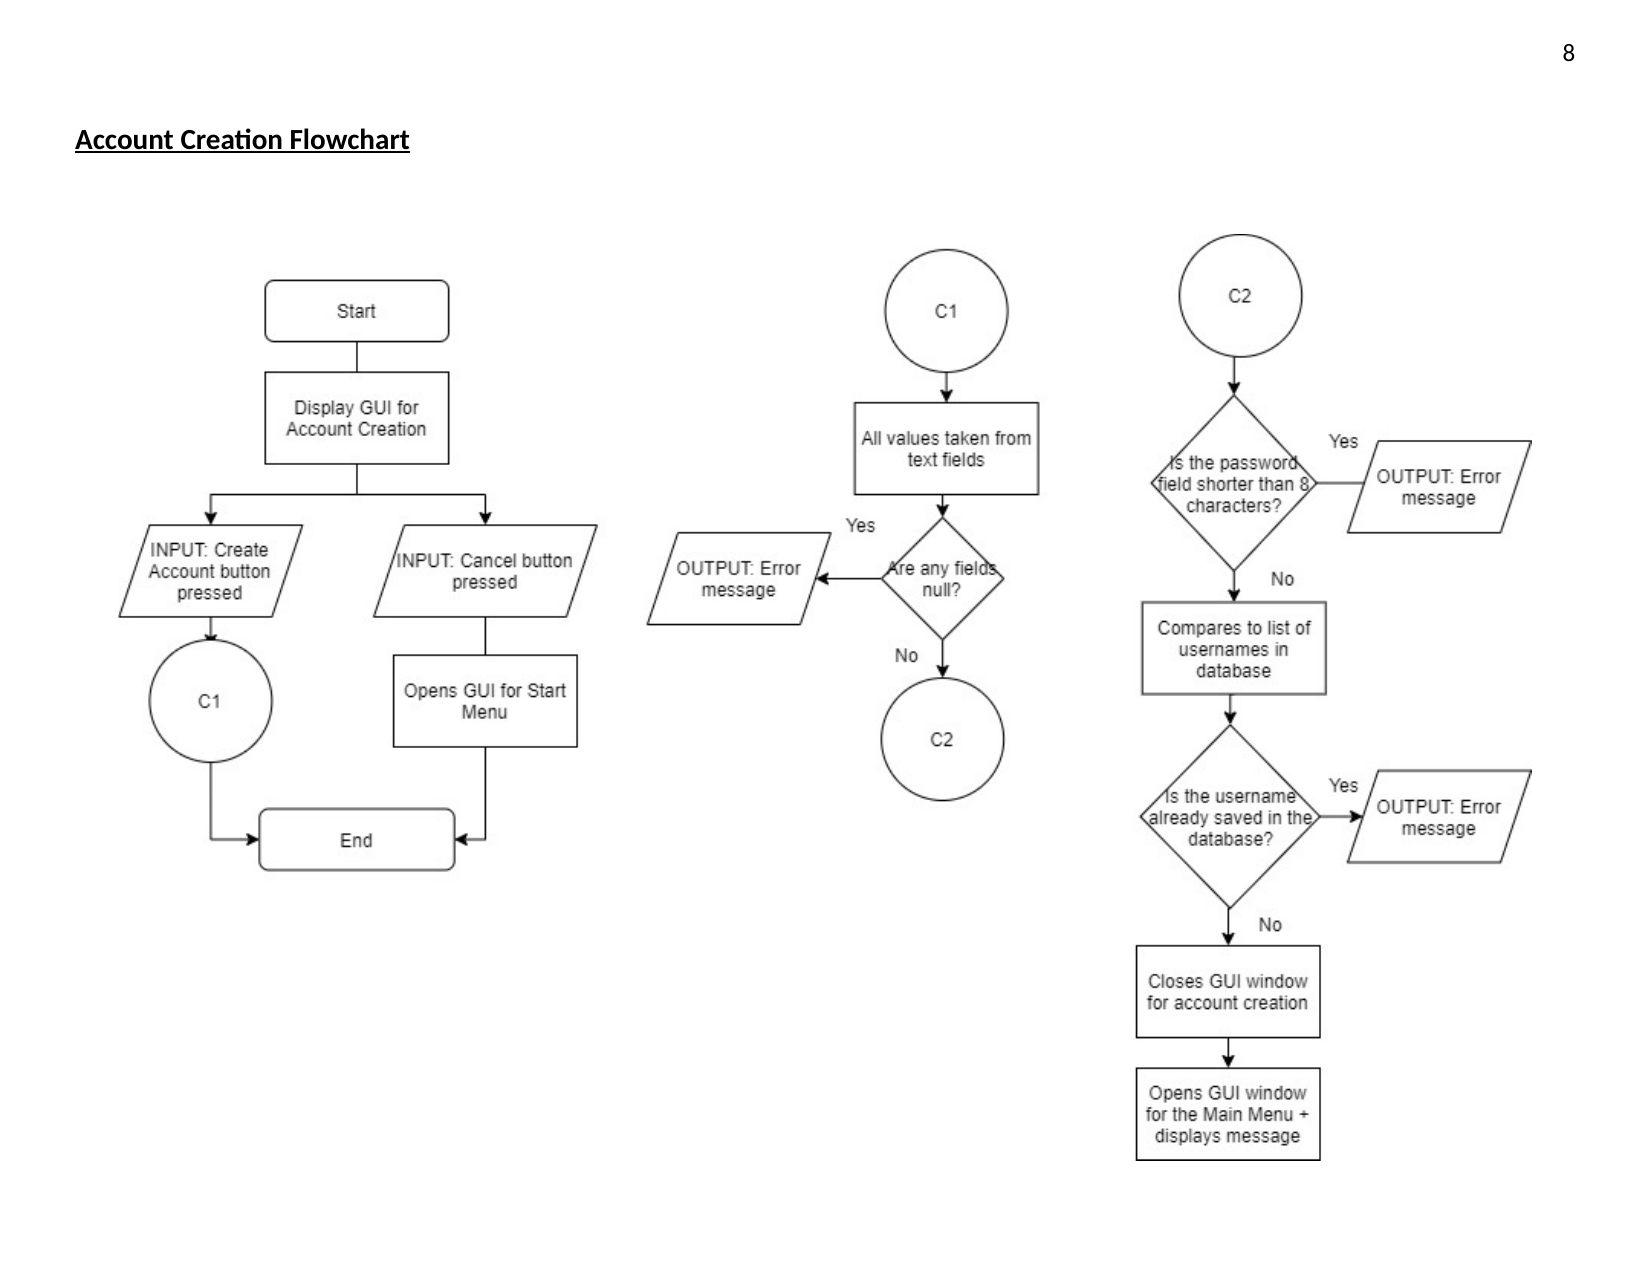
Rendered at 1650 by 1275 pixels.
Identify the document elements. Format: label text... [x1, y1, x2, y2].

subtitle Account Creation Flowchart [75, 121, 1575, 156]
